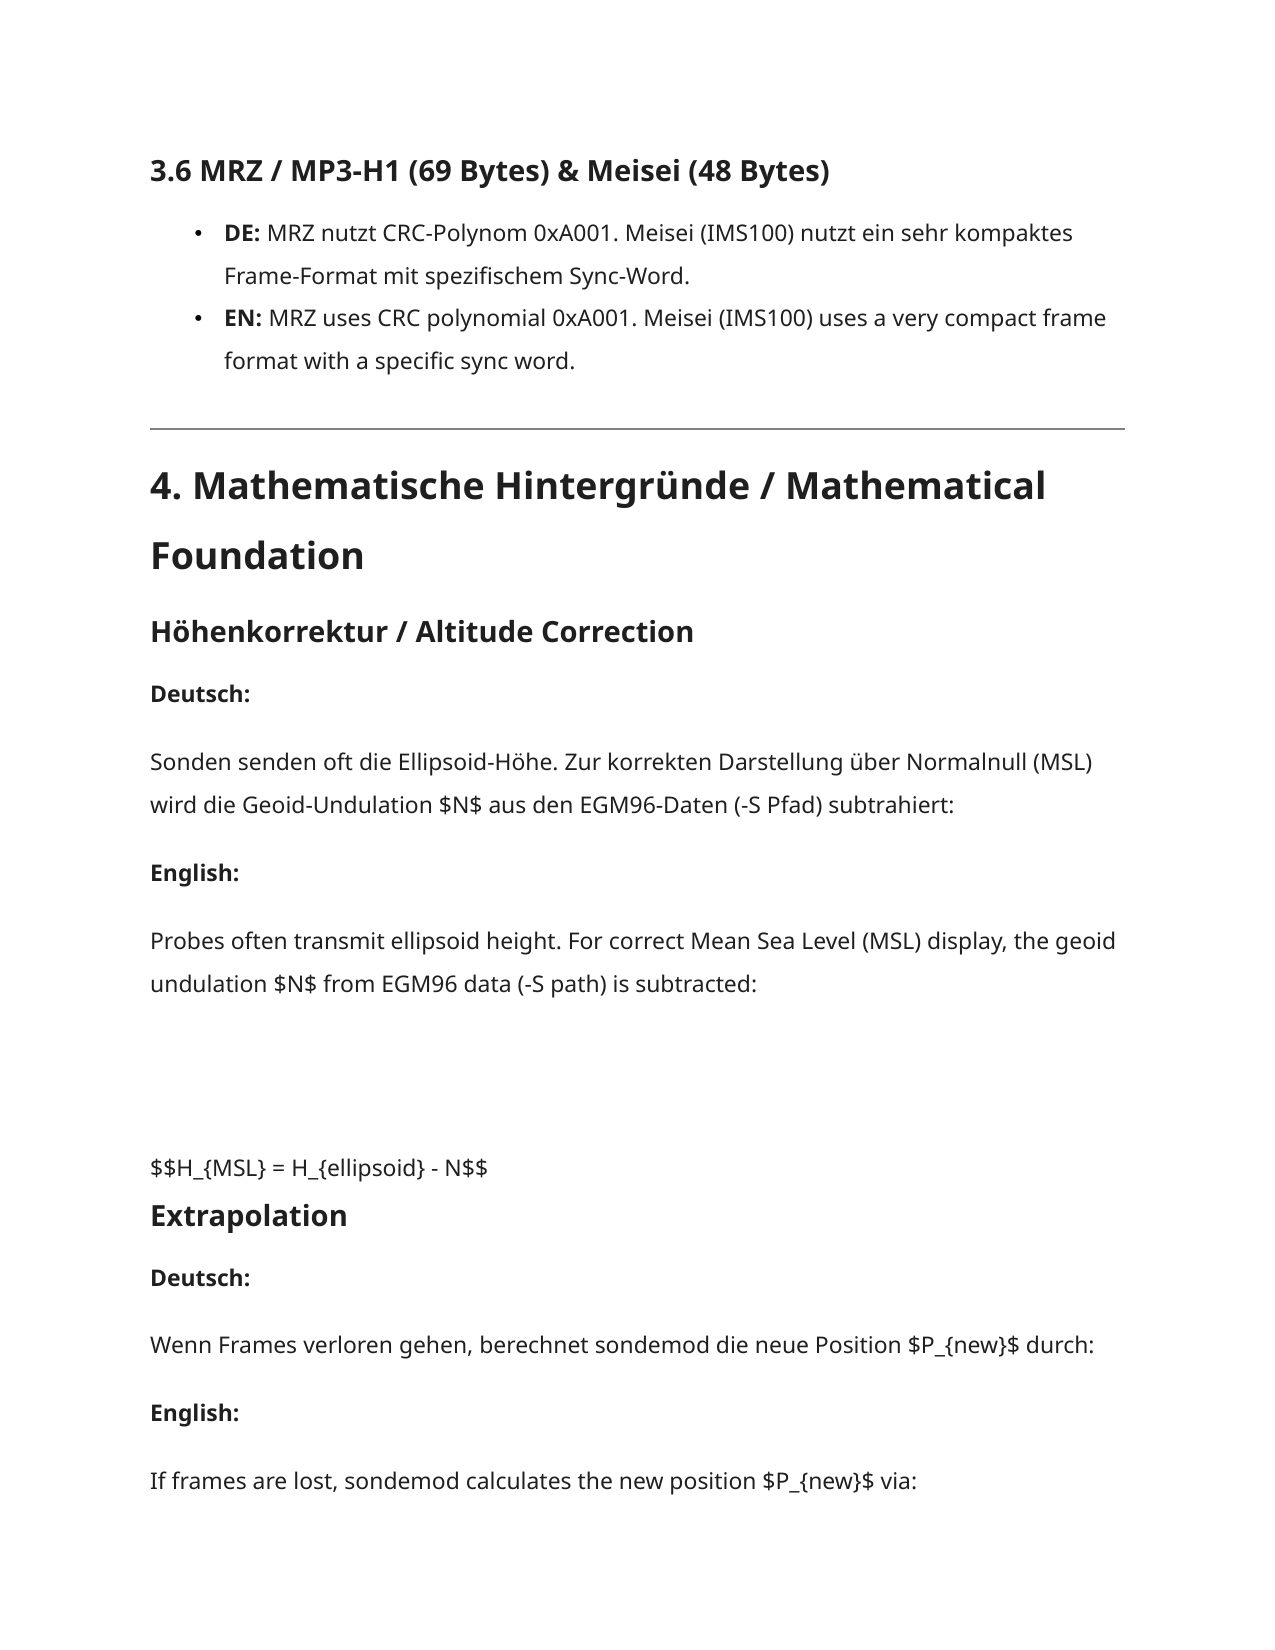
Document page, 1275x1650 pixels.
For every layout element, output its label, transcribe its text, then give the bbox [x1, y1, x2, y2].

list EN: MRZ uses CRC polynomial 0xA001. Meisei (IMS100) uses a very compact frame format with a specific sync word. [194, 302, 1125, 376]
text English: [150, 857, 1125, 888]
text Deutsch: [150, 678, 1125, 710]
subtitle 3.6 MRZ / MP3-H1 (69 Bytes) & Meisei (48 Bytes) [150, 150, 1125, 190]
text $$H_{MSL} = H_{ellipsoid} - N$$ [150, 1152, 1125, 1183]
subtitle Extrapolation [150, 1195, 1125, 1234]
list DE: MRZ nutzt CRC-Polynom 0xA001. Meisei (IMS100) nutzt ein sehr kompaktes Frame-Format mit spezifischem Sync-Word. [194, 217, 1125, 291]
text If frames are lost, sondemod calculates the new position $P_{new}$ via: [150, 1465, 1125, 1496]
subtitle Höhenkorrektur / Altitude Correction [150, 612, 1125, 651]
subtitle 4. Mathematische Hintergründe / Mathematical Foundation [150, 459, 1125, 580]
text Sonden senden oft die Ellipsoid-Höhe. Zur korrekten Darstellung über Normalnull (MSL) wird die Geoid-Undulation $N$ aus den EGM96-Daten (-S Pfad) subtrahiert: [150, 746, 1125, 820]
text Probes often transmit ellipsoid height. For correct Mean Sea Level (MSL) display, the geoid undulation $N$ from EGM96 data (-S path) is subtracted: [150, 925, 1125, 999]
text English: [150, 1397, 1125, 1428]
text Wenn Frames verloren gehen, berechnet sondemod die neue Position $P_{new}$ durch: [150, 1329, 1125, 1361]
text Deutsch: [150, 1262, 1125, 1293]
